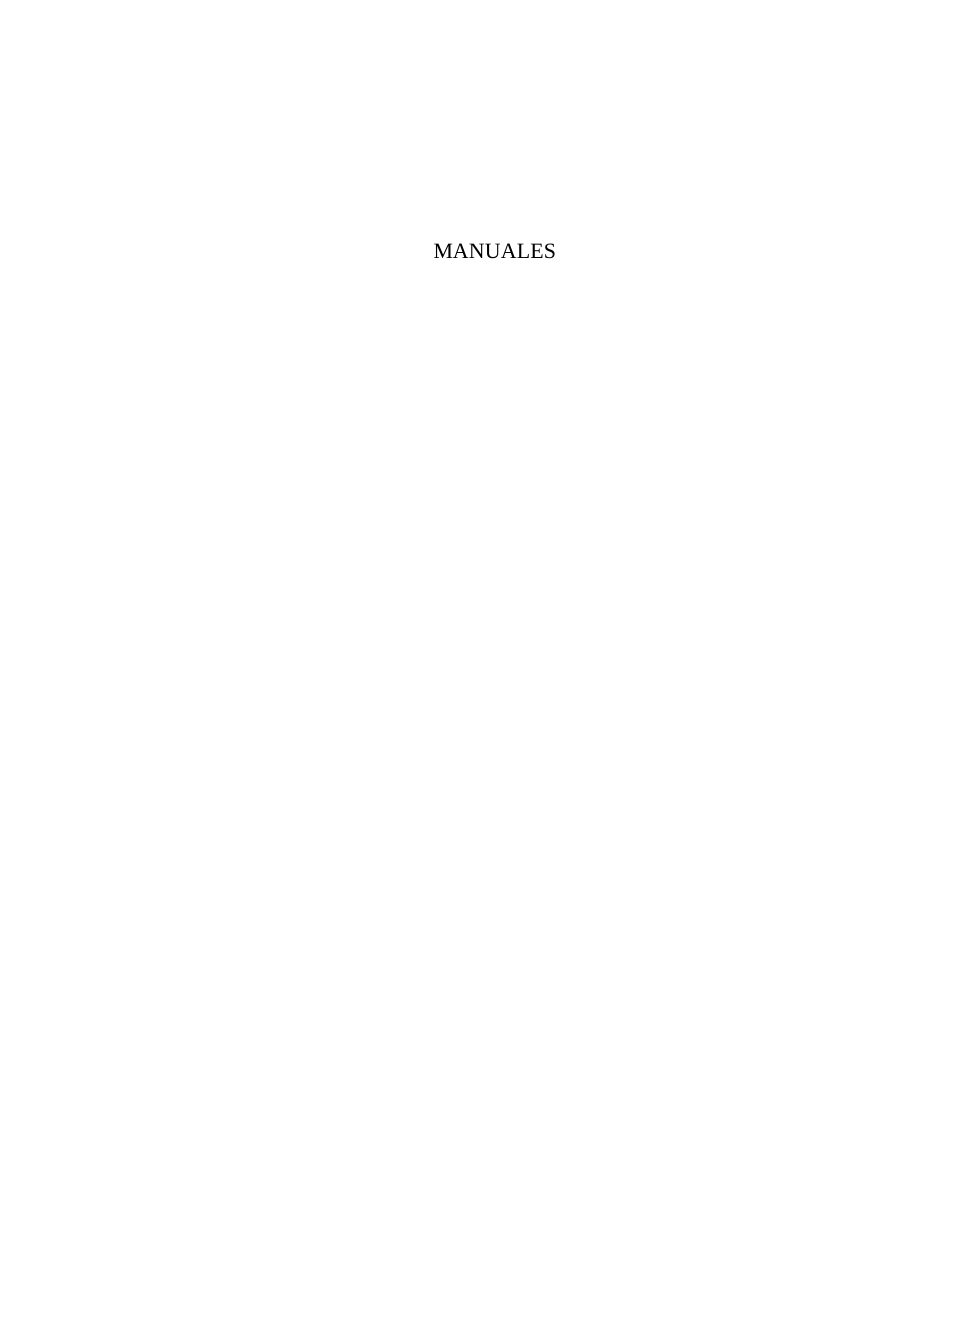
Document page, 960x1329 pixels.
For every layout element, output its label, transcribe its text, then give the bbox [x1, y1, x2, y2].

text MANUALES [118, 239, 871, 264]
